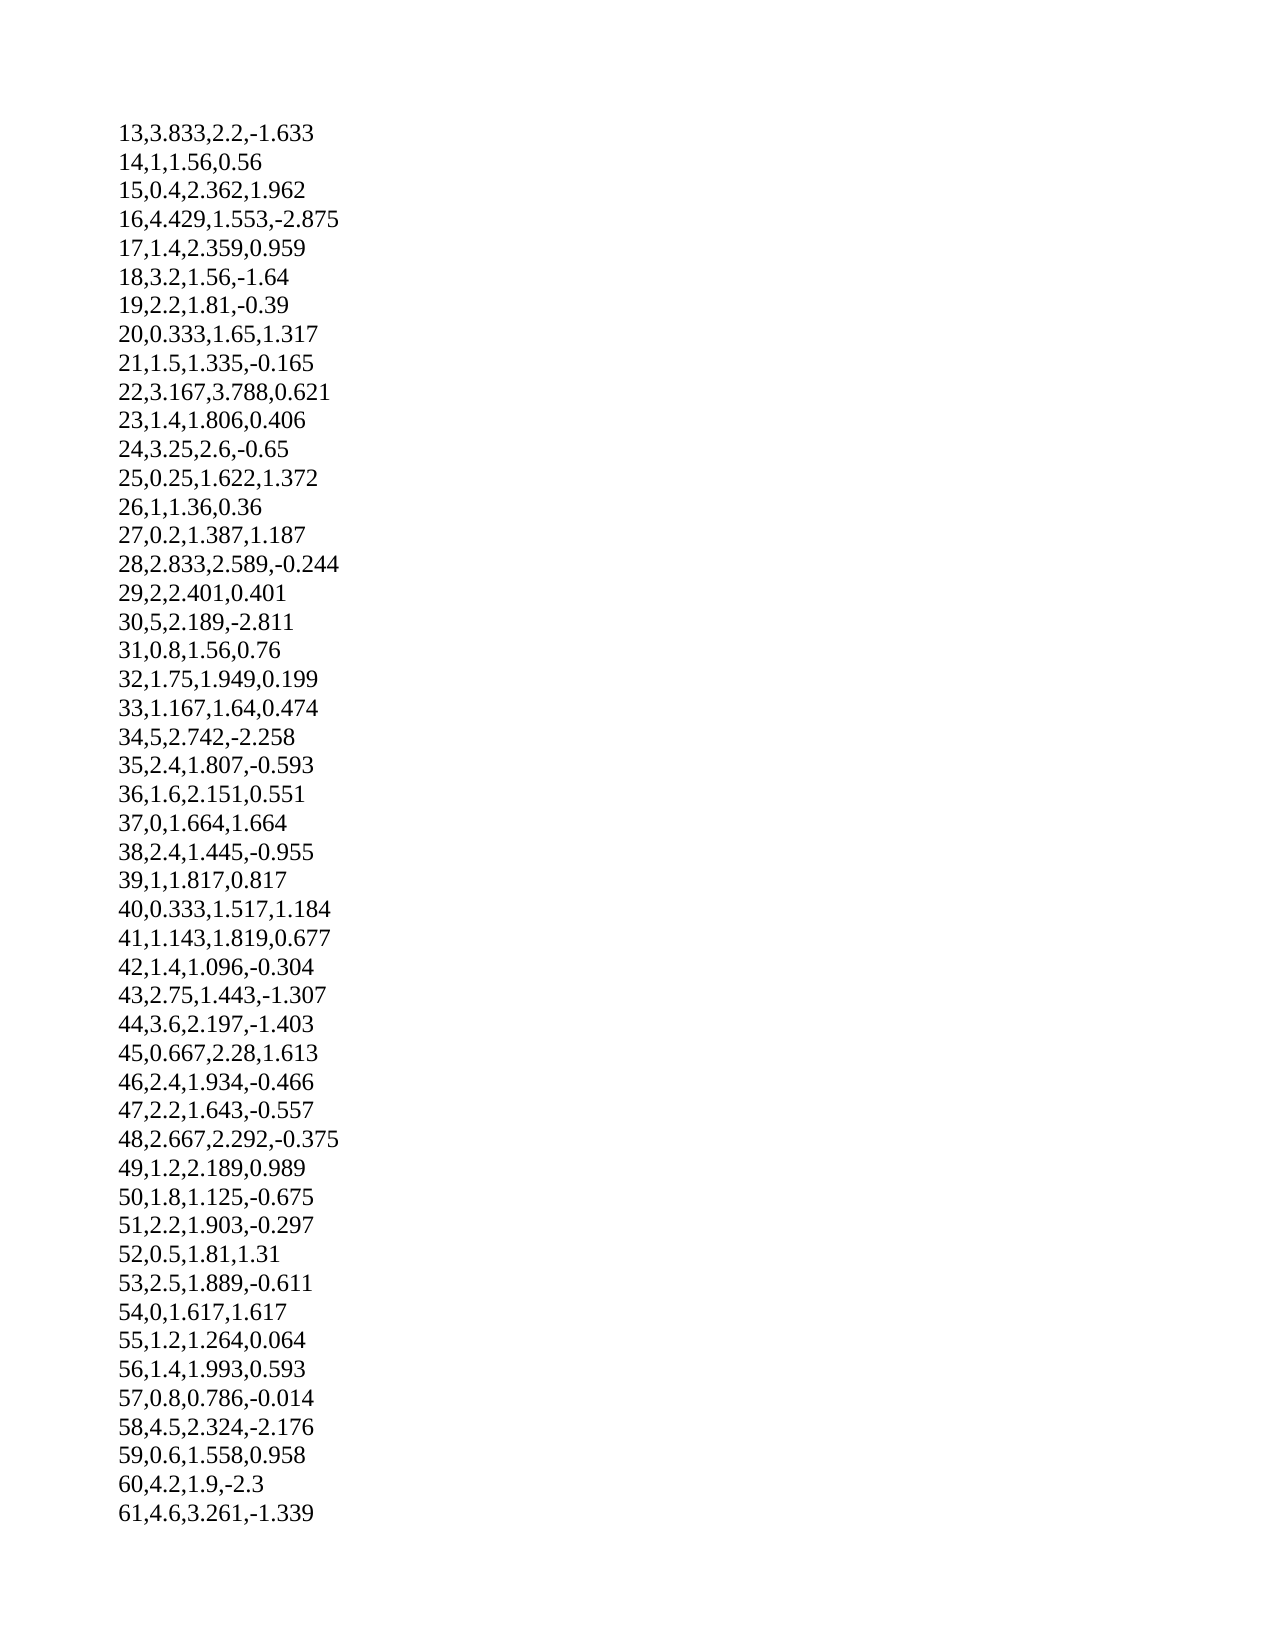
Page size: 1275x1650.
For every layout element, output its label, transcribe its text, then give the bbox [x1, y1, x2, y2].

text 22,3.167,3.788,0.621 [118, 377, 1157, 406]
text 47,2.2,1.643,-0.557 [118, 1096, 1157, 1124]
text 33,1.167,1.64,0.474 [118, 693, 1157, 722]
text 50,1.8,1.125,-0.675 [118, 1182, 1157, 1211]
text 21,1.5,1.335,-0.165 [118, 348, 1157, 377]
text 39,1,1.817,0.817 [118, 866, 1157, 894]
text 48,2.667,2.292,-0.375 [118, 1124, 1157, 1153]
text 37,0,1.664,1.664 [118, 808, 1157, 837]
text 19,2.2,1.81,-0.39 [118, 291, 1157, 319]
text 36,1.6,2.151,0.551 [118, 779, 1157, 808]
text 56,1.4,1.993,0.593 [118, 1354, 1157, 1383]
text 60,4.2,1.9,-2.3 [118, 1469, 1157, 1498]
text 24,3.25,2.6,-0.65 [118, 434, 1157, 463]
text 31,0.8,1.56,0.76 [118, 636, 1157, 664]
text 57,0.8,0.786,-0.014 [118, 1383, 1157, 1412]
text 27,0.2,1.387,1.187 [118, 521, 1157, 549]
text 54,0,1.617,1.617 [118, 1297, 1157, 1326]
text 26,1,1.36,0.36 [118, 492, 1157, 521]
text 61,4.6,3.261,-1.339 [118, 1498, 1157, 1527]
text 20,0.333,1.65,1.317 [118, 319, 1157, 348]
text 16,4.429,1.553,-2.875 [118, 204, 1157, 233]
text 55,1.2,1.264,0.064 [118, 1326, 1157, 1354]
text 43,2.75,1.443,-1.307 [118, 981, 1157, 1009]
text 23,1.4,1.806,0.406 [118, 406, 1157, 434]
text 14,1,1.56,0.56 [118, 147, 1157, 176]
text 42,1.4,1.096,-0.304 [118, 952, 1157, 981]
text 58,4.5,2.324,-2.176 [118, 1412, 1157, 1441]
text 44,3.6,2.197,-1.403 [118, 1009, 1157, 1038]
text 52,0.5,1.81,1.31 [118, 1239, 1157, 1268]
text 25,0.25,1.622,1.372 [118, 463, 1157, 492]
text 15,0.4,2.362,1.962 [118, 176, 1157, 204]
text 38,2.4,1.445,-0.955 [118, 837, 1157, 866]
text 46,2.4,1.934,-0.466 [118, 1067, 1157, 1096]
text 28,2.833,2.589,-0.244 [118, 549, 1157, 578]
text 49,1.2,2.189,0.989 [118, 1153, 1157, 1182]
text 40,0.333,1.517,1.184 [118, 894, 1157, 923]
text 45,0.667,2.28,1.613 [118, 1038, 1157, 1067]
text 30,5,2.189,-2.811 [118, 607, 1157, 636]
text 59,0.6,1.558,0.958 [118, 1441, 1157, 1469]
text 53,2.5,1.889,-0.611 [118, 1268, 1157, 1297]
text 32,1.75,1.949,0.199 [118, 664, 1157, 693]
text 13,3.833,2.2,-1.633 [118, 118, 1157, 147]
text 41,1.143,1.819,0.677 [118, 923, 1157, 952]
text 29,2,2.401,0.401 [118, 578, 1157, 607]
text 51,2.2,1.903,-0.297 [118, 1211, 1157, 1239]
text 35,2.4,1.807,-0.593 [118, 751, 1157, 779]
text 18,3.2,1.56,-1.64 [118, 262, 1157, 291]
text 34,5,2.742,-2.258 [118, 722, 1157, 751]
text 17,1.4,2.359,0.959 [118, 233, 1157, 262]
